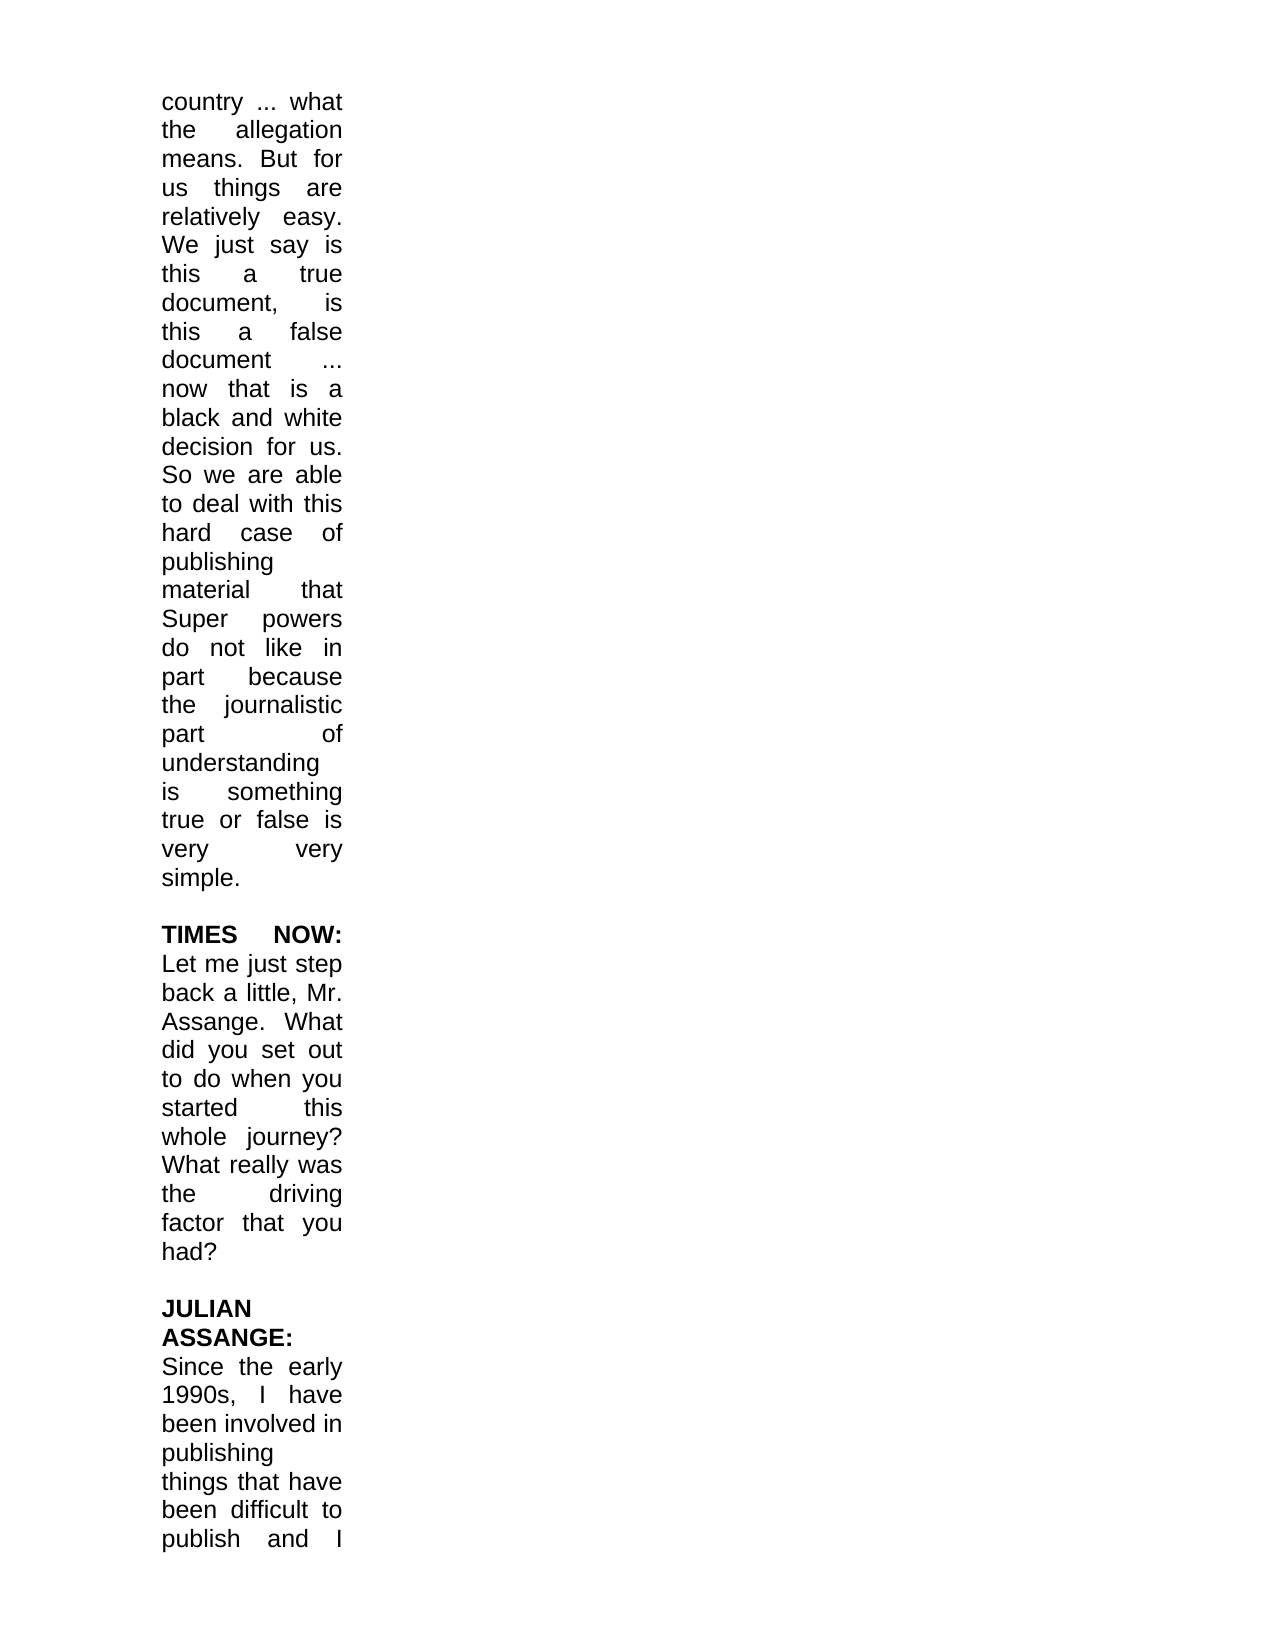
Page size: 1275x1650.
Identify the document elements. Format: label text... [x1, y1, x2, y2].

table_cell country ... what the allegation means. But for us things are relatively easy. We just say is this a true document, is this a false document ... now that is a black and white decision for us. So we are able to deal with this hard case of publishing material that Super powers do not like in part because the journalistic part of understanding is something true or false is very very simple. TIMES NOW: Let me just step back a little, Mr. Assange. What did you set out to do when you started this whole journey? What really was the driving factor that you had? JULIAN ASSANGE: Since the early 1990s, I have been involved in publishing things that have been difficult to publish and I [156, 81, 348, 1558]
table_header [150, 75, 1125, 1564]
